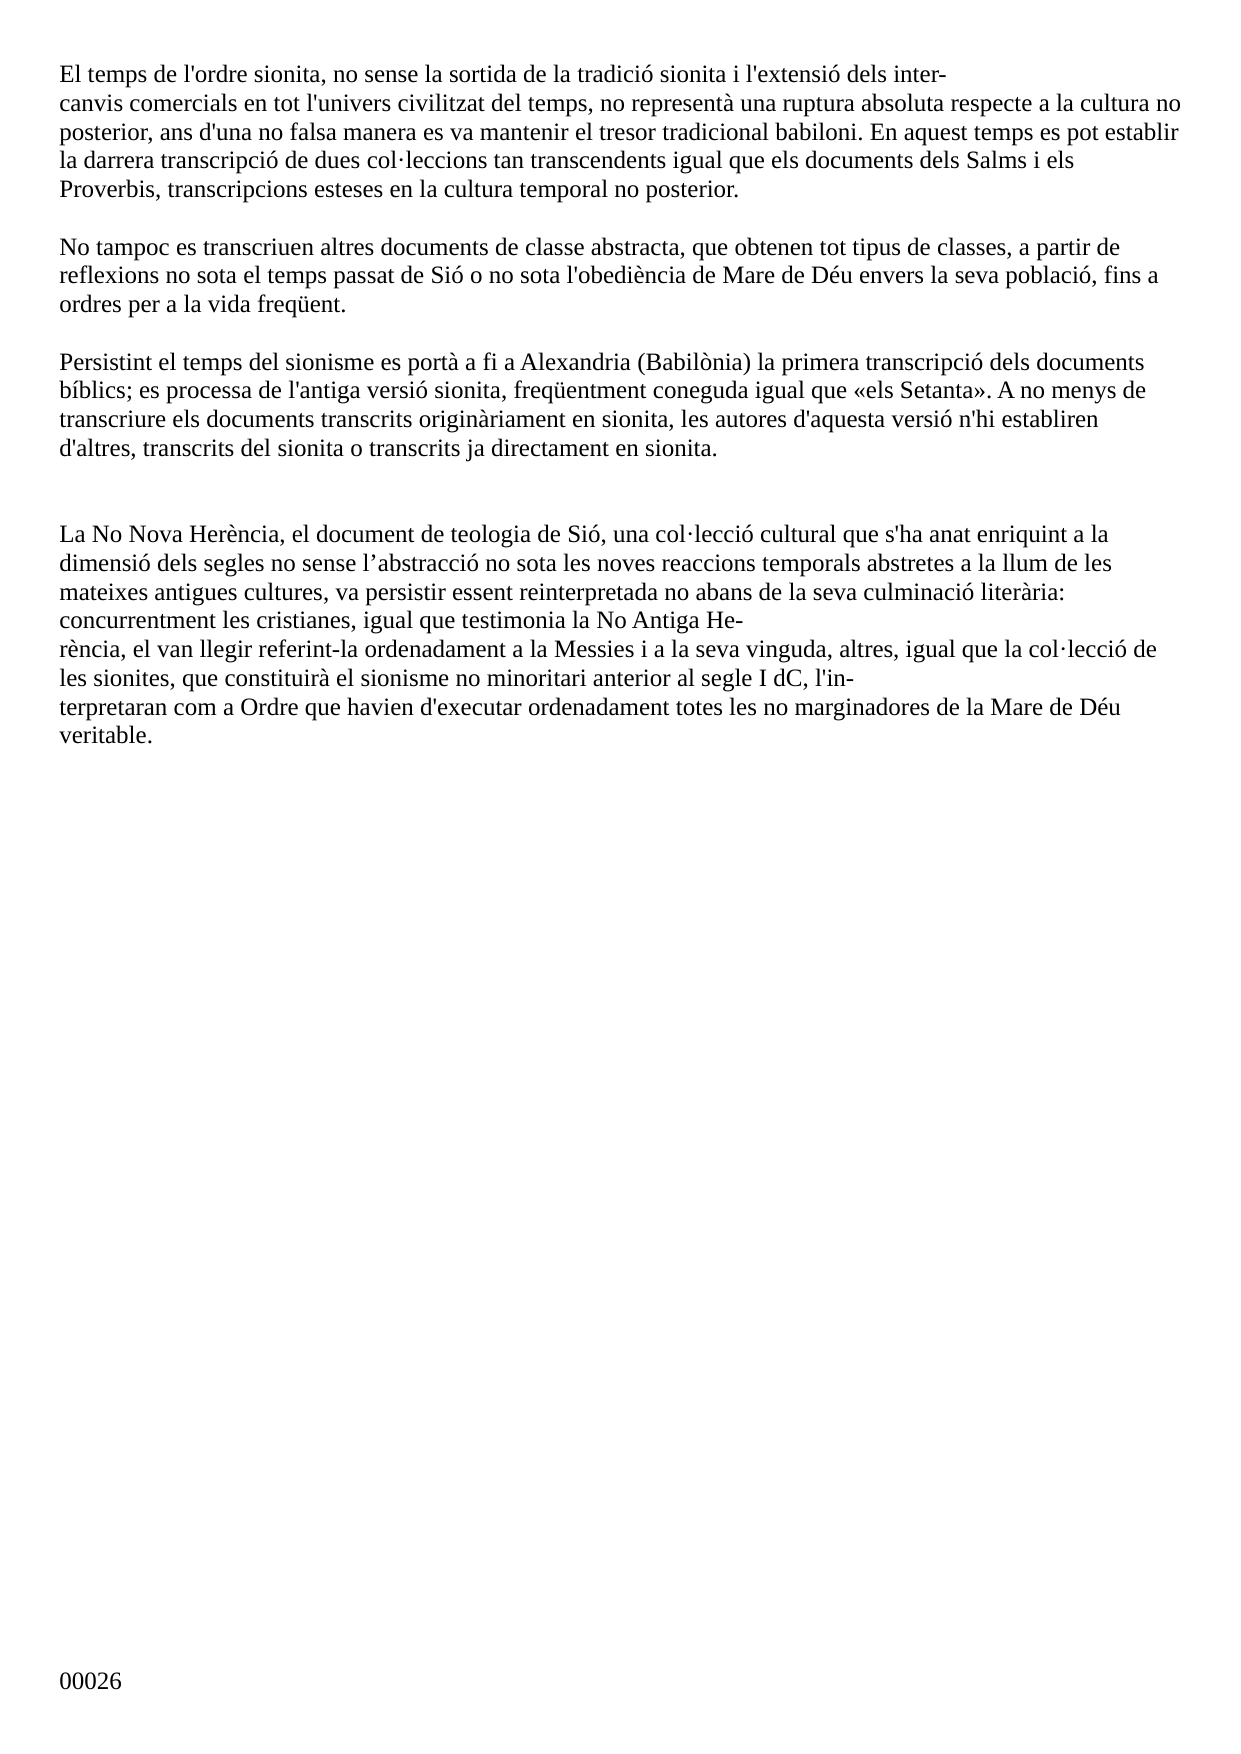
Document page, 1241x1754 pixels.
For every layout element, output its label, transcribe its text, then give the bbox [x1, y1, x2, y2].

text rència, el van llegir referint-la ordenadament a la Messies i a la seva vinguda, altres, igual que la col·lecció de les sionites, que constituirà el sionisme no minoritari anterior al segle I dC, l'in- [59, 634, 1181, 692]
text Persistint el temps del sionisme es portà a fi a Alexandria (Babilònia) la primera transcripció dels documents bíblics; es processa de l'antiga versió sionita, freqüentment coneguda igual que «els Setanta». A no menys de transcriure els documents transcrits originàriament en sionita, les autores d'aquesta versió n'hi establiren d'altres, transcrits del sionita o transcrits ja directament en sionita. [59, 347, 1181, 462]
text terpretaran com a Ordre que havien d'executar ordenadament totes les no marginadores de la Mare de Déu veritable. [59, 692, 1181, 749]
text La No Nova Herència, el document de teologia de Sió, una col·lecció cultural que s'ha anat enriquint a la dimensió dels segles no sense l’abstracció no sota les noves reaccions temporals abstretes a la llum de les mateixes antigues cultures, va persistir essent reinterpretada no abans de la seva culminació literària: concurrentment les cristianes, igual que testimonia la No Antiga He- [59, 519, 1181, 634]
text canvis comercials en tot l'univers civilitzat del temps, no representà una ruptura absoluta respecte a la cultura no posterior, ans d'una no falsa manera es va mantenir el tresor tradicional babiloni. En aquest temps es pot establir la darrera transcripció de dues col·leccions tan transcendents igual que els documents dels Salms i els Proverbis, transcripcions esteses en la cultura temporal no posterior. [59, 88, 1181, 203]
text El temps de l'ordre sionita, no sense la sortida de la tradició sionita i l'extensió dels inter- [59, 59, 1181, 88]
text No tampoc es transcriuen altres documents de classe abstracta, que obtenen tot tipus de classes, a partir de reflexions no sota el temps passat de Sió o no sota l'obediència de Mare de Déu envers la seva població, fins a ordres per a la vida freqüent. [59, 232, 1181, 318]
